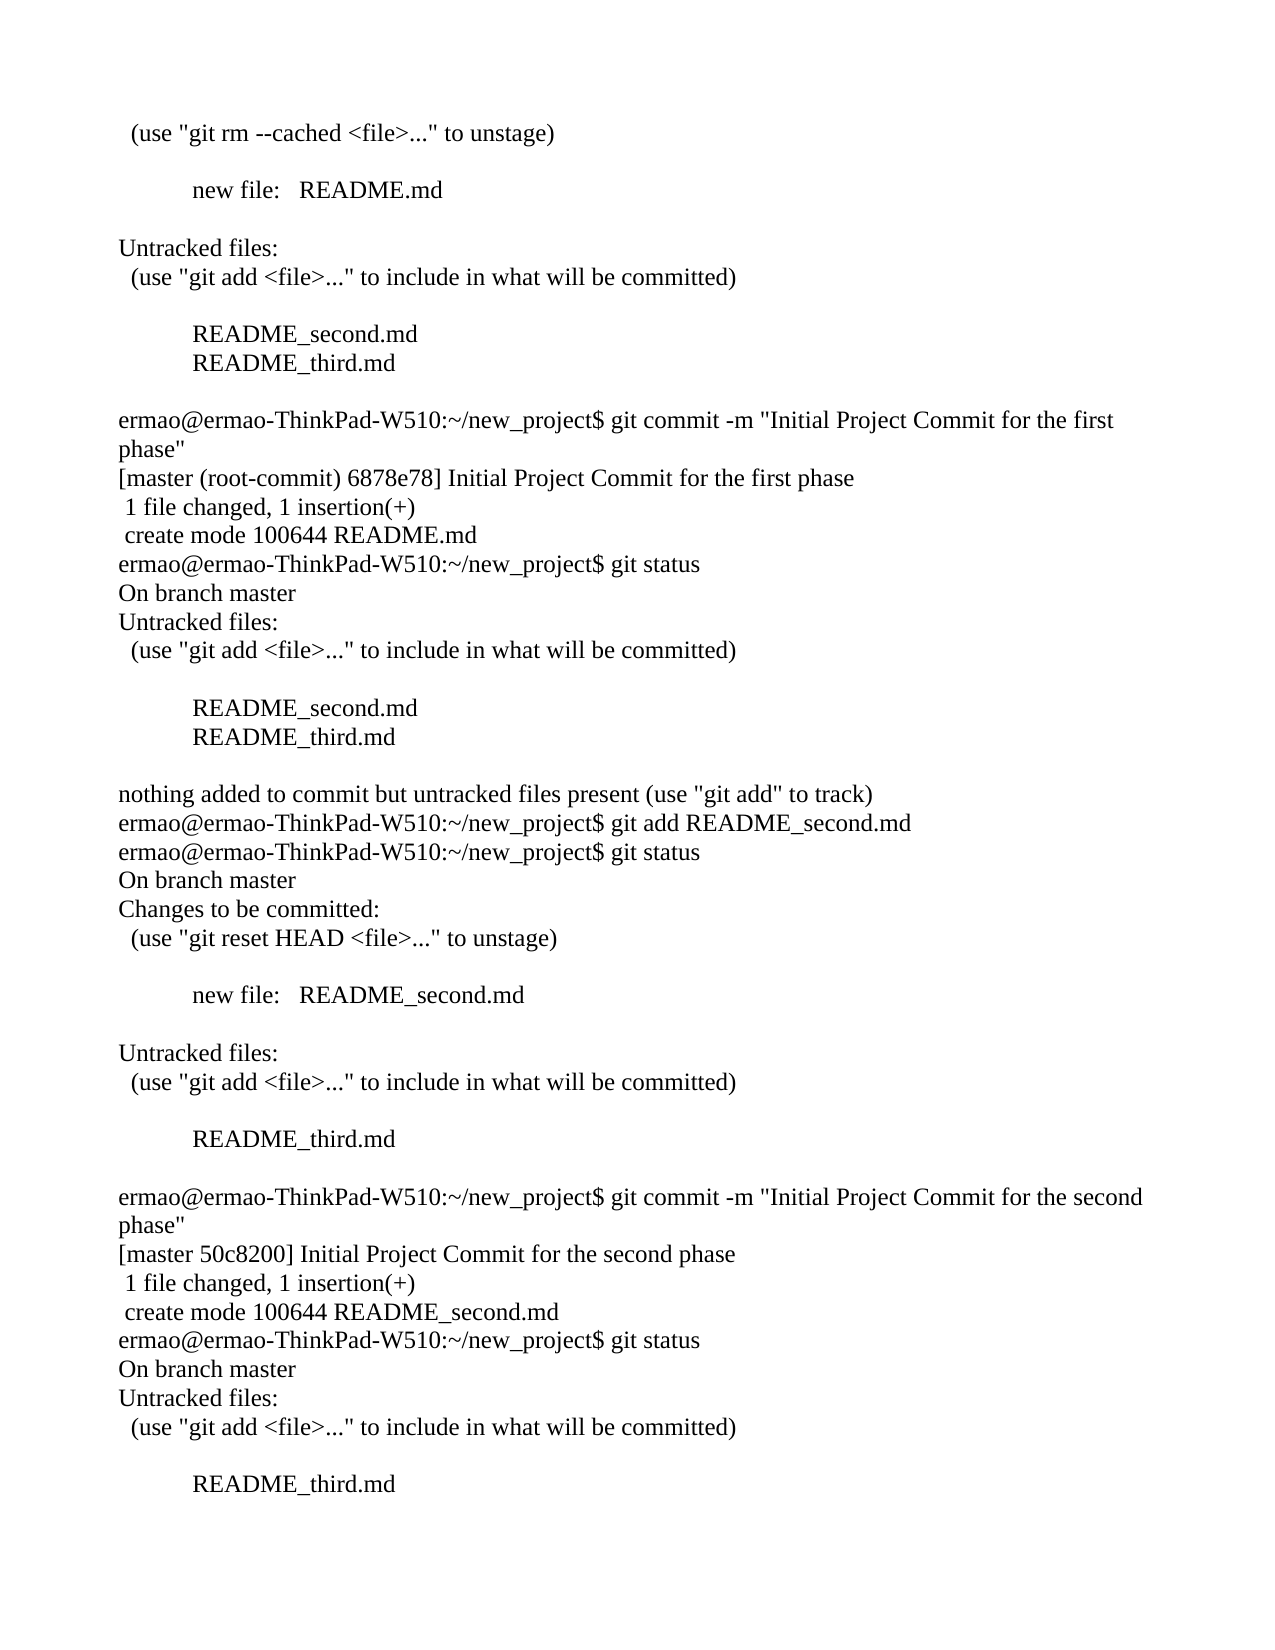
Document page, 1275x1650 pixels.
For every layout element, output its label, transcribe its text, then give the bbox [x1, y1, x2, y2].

text (use "git add <file>..." to include in what will be committed) [118, 636, 1157, 664]
text (use "git add <file>..." to include in what will be committed) [118, 1412, 1157, 1441]
text create mode 100644 README_second.md [118, 1297, 1157, 1326]
text ermao@ermao-ThinkPad-W510:~/new_project$ git status [118, 837, 1157, 866]
text On branch master [118, 578, 1157, 607]
text ermao@ermao-ThinkPad-W510:~/new_project$ git add README_second.md [118, 808, 1157, 837]
text 1 file changed, 1 insertion(+) [118, 492, 1157, 521]
text ermao@ermao-ThinkPad-W510:~/new_project$ git commit -m "Initial Project Commit for the first phase" [118, 406, 1157, 463]
text Untracked files: [118, 607, 1157, 636]
text Changes to be committed: [118, 894, 1157, 923]
text nothing added to commit but untracked files present (use "git add" to track) [118, 779, 1157, 808]
text [master 50c8200] Initial Project Commit for the second phase [118, 1239, 1157, 1268]
text ermao@ermao-ThinkPad-W510:~/new_project$ git status [118, 1326, 1157, 1354]
text README_third.md [118, 348, 1157, 377]
text (use "git add <file>..." to include in what will be committed) [118, 262, 1157, 291]
text ermao@ermao-ThinkPad-W510:~/new_project$ git status [118, 549, 1157, 578]
text (use "git add <file>..." to include in what will be committed) [118, 1067, 1157, 1096]
text ermao@ermao-ThinkPad-W510:~/new_project$ git commit -m "Initial Project Commit for the second phase" [118, 1182, 1157, 1239]
text README_second.md [118, 693, 1157, 722]
text create mode 100644 README.md [118, 521, 1157, 549]
text 1 file changed, 1 insertion(+) [118, 1268, 1157, 1297]
text (use "git reset HEAD <file>..." to unstage) [118, 923, 1157, 952]
text Untracked files: [118, 233, 1157, 262]
text On branch master [118, 1354, 1157, 1383]
text new file: README.md [118, 176, 1157, 204]
text Untracked files: [118, 1038, 1157, 1067]
text README_second.md [118, 319, 1157, 348]
text Untracked files: [118, 1383, 1157, 1412]
text README_third.md [118, 1469, 1157, 1498]
text README_third.md [118, 1124, 1157, 1153]
text new file: README_second.md [118, 981, 1157, 1009]
text README_third.md [118, 722, 1157, 751]
text [master (root-commit) 6878e78] Initial Project Commit for the first phase [118, 463, 1157, 492]
text (use "git rm --cached <file>..." to unstage) [118, 118, 1157, 147]
text On branch master [118, 866, 1157, 894]
